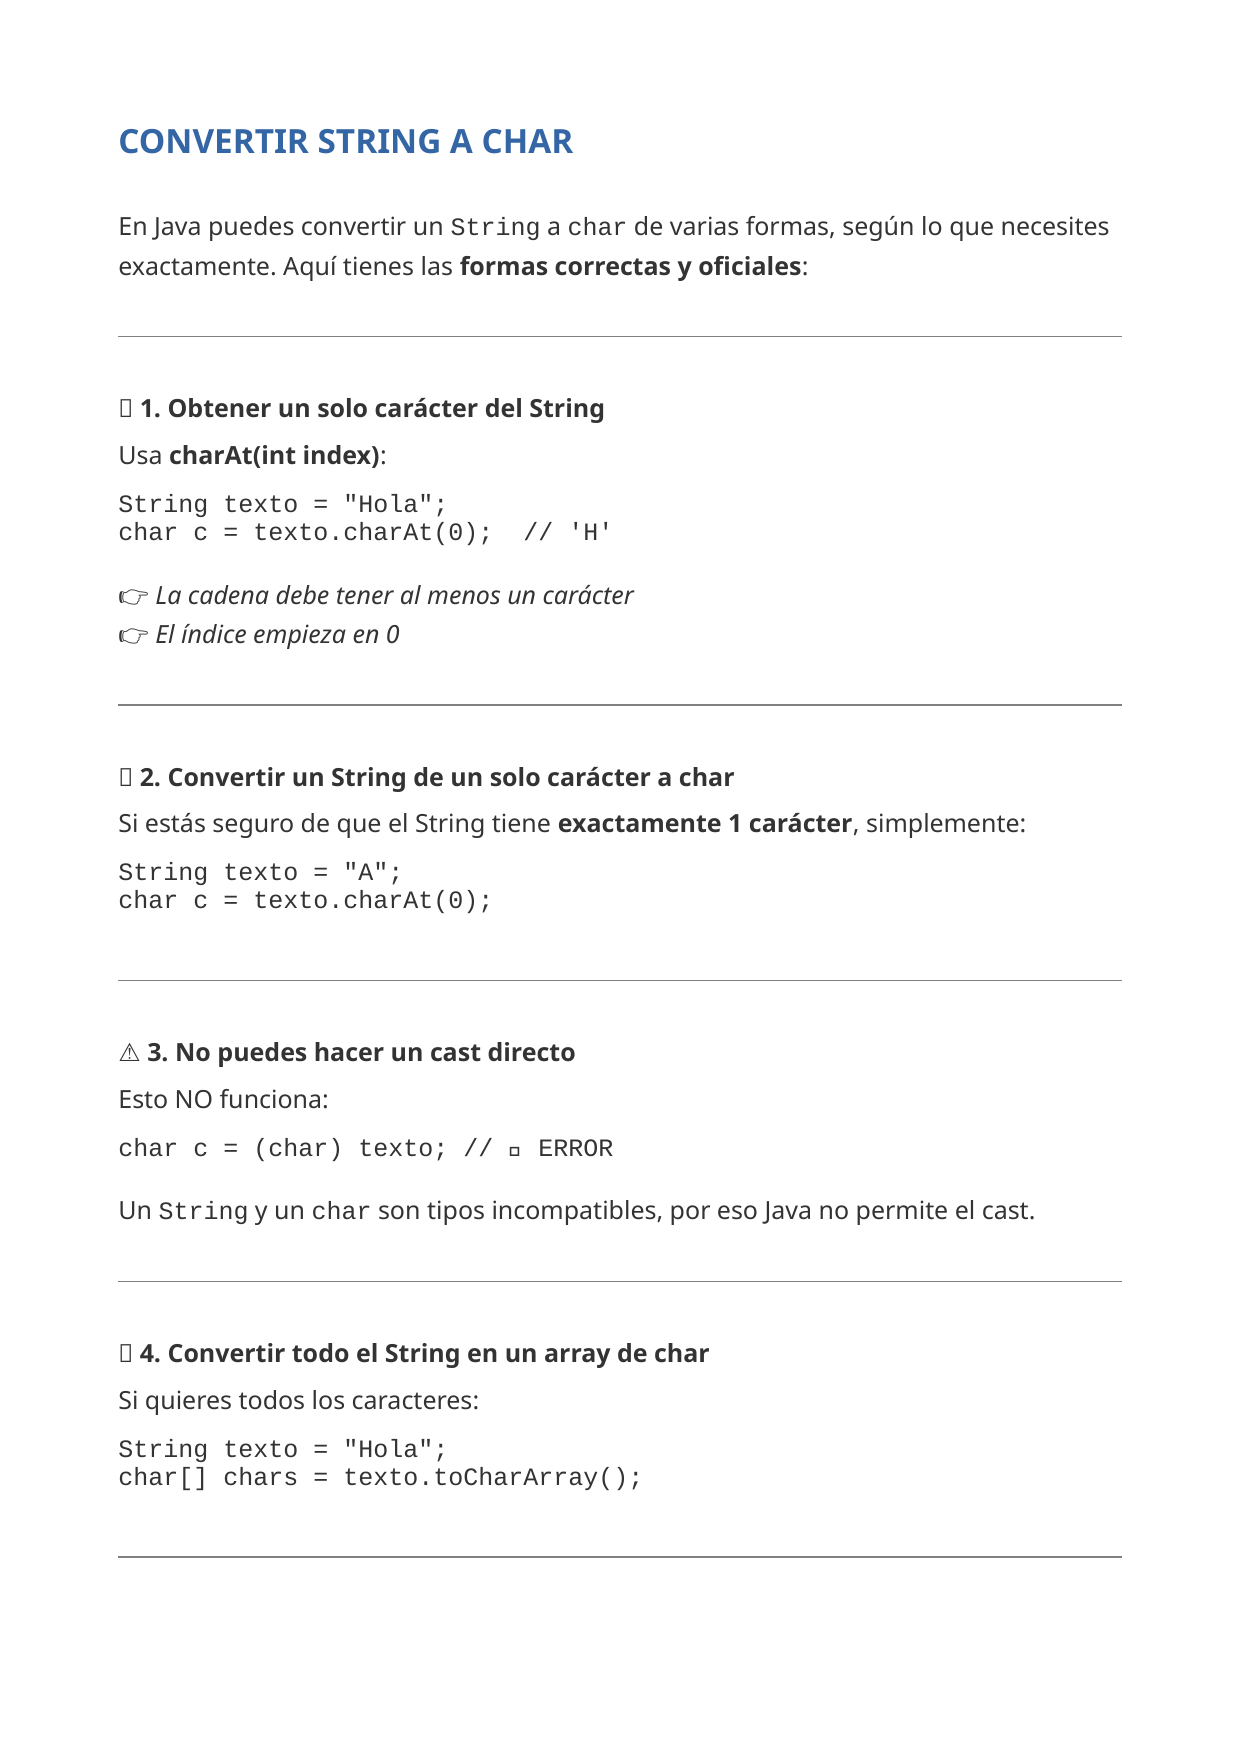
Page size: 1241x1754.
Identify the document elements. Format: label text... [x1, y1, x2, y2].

subtitle ✅ 1. Obtener un solo carácter del String [118, 391, 1122, 425]
text Un String y un char son tipos incompatibles, por eso Java no permite el cast. [118, 1193, 1122, 1227]
text Esto NO funciona: [118, 1081, 1122, 1115]
subtitle ✅ 4. Convertir todo el String en un array de char [118, 1336, 1122, 1370]
text CONVERTIR STRING A CHAR [118, 118, 1122, 163]
text String texto = "Hola"; [118, 491, 1122, 520]
text Si estás seguro de que el String tiene exactamente 1 carácter, simplemente: [118, 806, 1122, 840]
text char c = texto.charAt(0); // 'H' [118, 520, 1122, 548]
subtitle ✅ 2. Convertir un String de un solo carácter a char [118, 759, 1122, 793]
text 👉 La cadena debe tener al menos un carácter 👉 El índice empieza en 0 [118, 577, 1122, 651]
text char c = texto.charAt(0); [118, 888, 1122, 916]
text Si quieres todos los caracteres: [118, 1382, 1122, 1416]
subtitle ⚠️ 3. No puedes hacer un cast directo [118, 1035, 1122, 1069]
text String texto = "A"; [118, 860, 1122, 888]
text String texto = "Hola"; [118, 1436, 1122, 1464]
text char c = (char) texto; // ❌ ERROR [118, 1135, 1122, 1163]
text Usa charAt(int index): [118, 438, 1122, 472]
text En Java puedes convertir un String a char de varias formas, según lo que necesites exactamente. Aquí tienes las formas correctas y oficiales: [118, 209, 1122, 282]
text char[] chars = texto.toCharArray(); [118, 1464, 1122, 1493]
